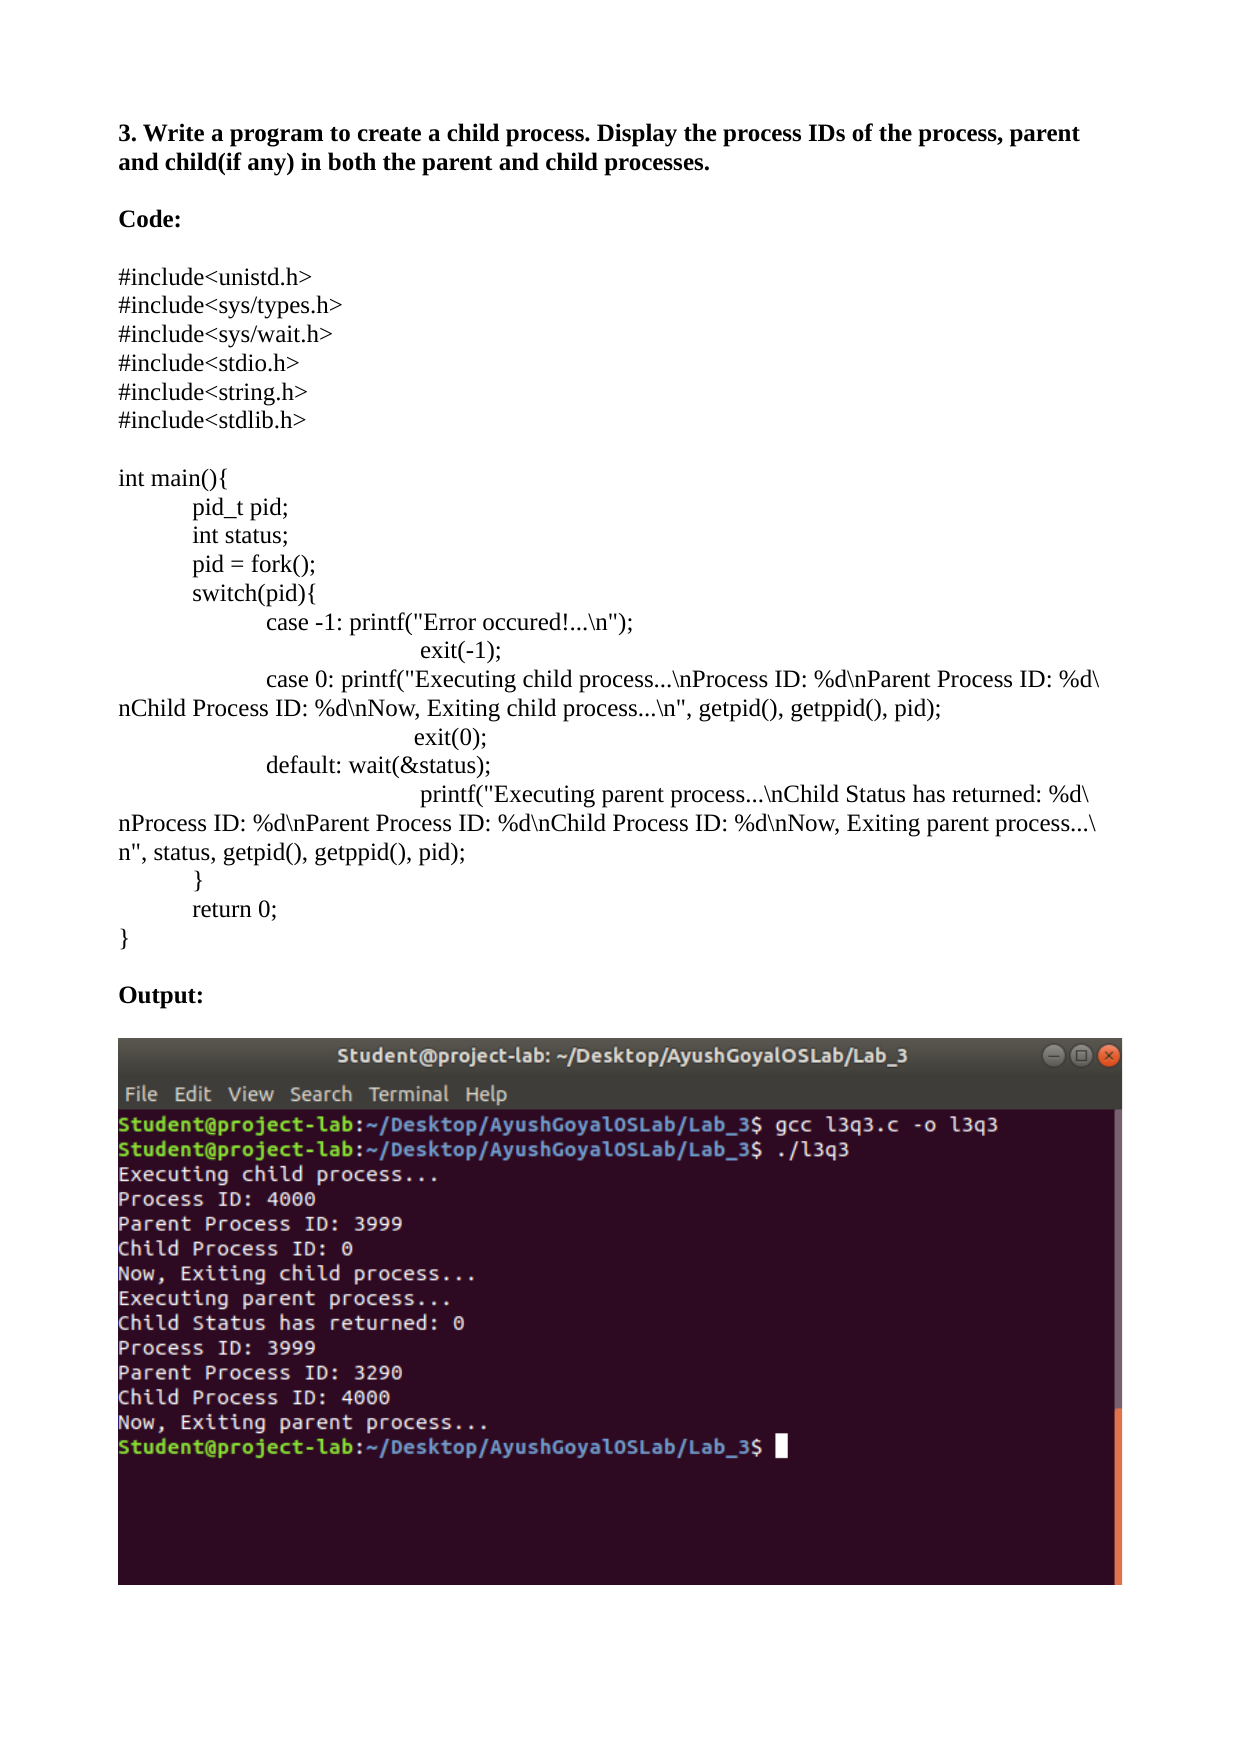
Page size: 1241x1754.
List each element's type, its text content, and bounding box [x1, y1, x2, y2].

text exit(0); [118, 722, 1122, 751]
text int main(){ [118, 463, 1122, 492]
text return 0; [118, 894, 1122, 923]
text #include<stdlib.h> [118, 406, 1122, 434]
text Output: [118, 981, 1122, 1009]
text #include<stdio.h> [118, 348, 1122, 377]
text case 0: printf("Executing child process...\nProcess ID: %d\nParent Process ID: %d\nChild Process ID: %d\nNow, Exiting child process...\n", getpid(), getppid(), pid); [118, 664, 1122, 722]
text } [118, 866, 1122, 894]
picture [118, 1038, 1123, 1585]
text pid_t pid; [118, 492, 1122, 521]
text default: wait(&status); [118, 751, 1122, 779]
text int status; [118, 521, 1122, 549]
text case -1: printf("Error occured!...\n"); [118, 607, 1122, 636]
text #include<sys/types.h> [118, 291, 1122, 319]
text } [118, 923, 1122, 952]
text Code: [118, 204, 1122, 233]
text #include<unistd.h> [118, 262, 1122, 291]
text 3. Write a program to create a child process. Display the process IDs of the process, parent and child(if any) in both the parent and child processes. [118, 118, 1122, 176]
text printf("Executing parent process...\nChild Status has returned: %d\nProcess ID: %d\nParent Process ID: %d\nChild Process ID: %d\nNow, Exiting parent process...\n", status, getpid(), getppid(), pid); [118, 779, 1122, 866]
text switch(pid){ [118, 578, 1122, 607]
text exit(-1); [118, 636, 1122, 664]
text pid = fork(); [118, 549, 1122, 578]
text #include<sys/wait.h> [118, 319, 1122, 348]
text #include<string.h> [118, 377, 1122, 406]
